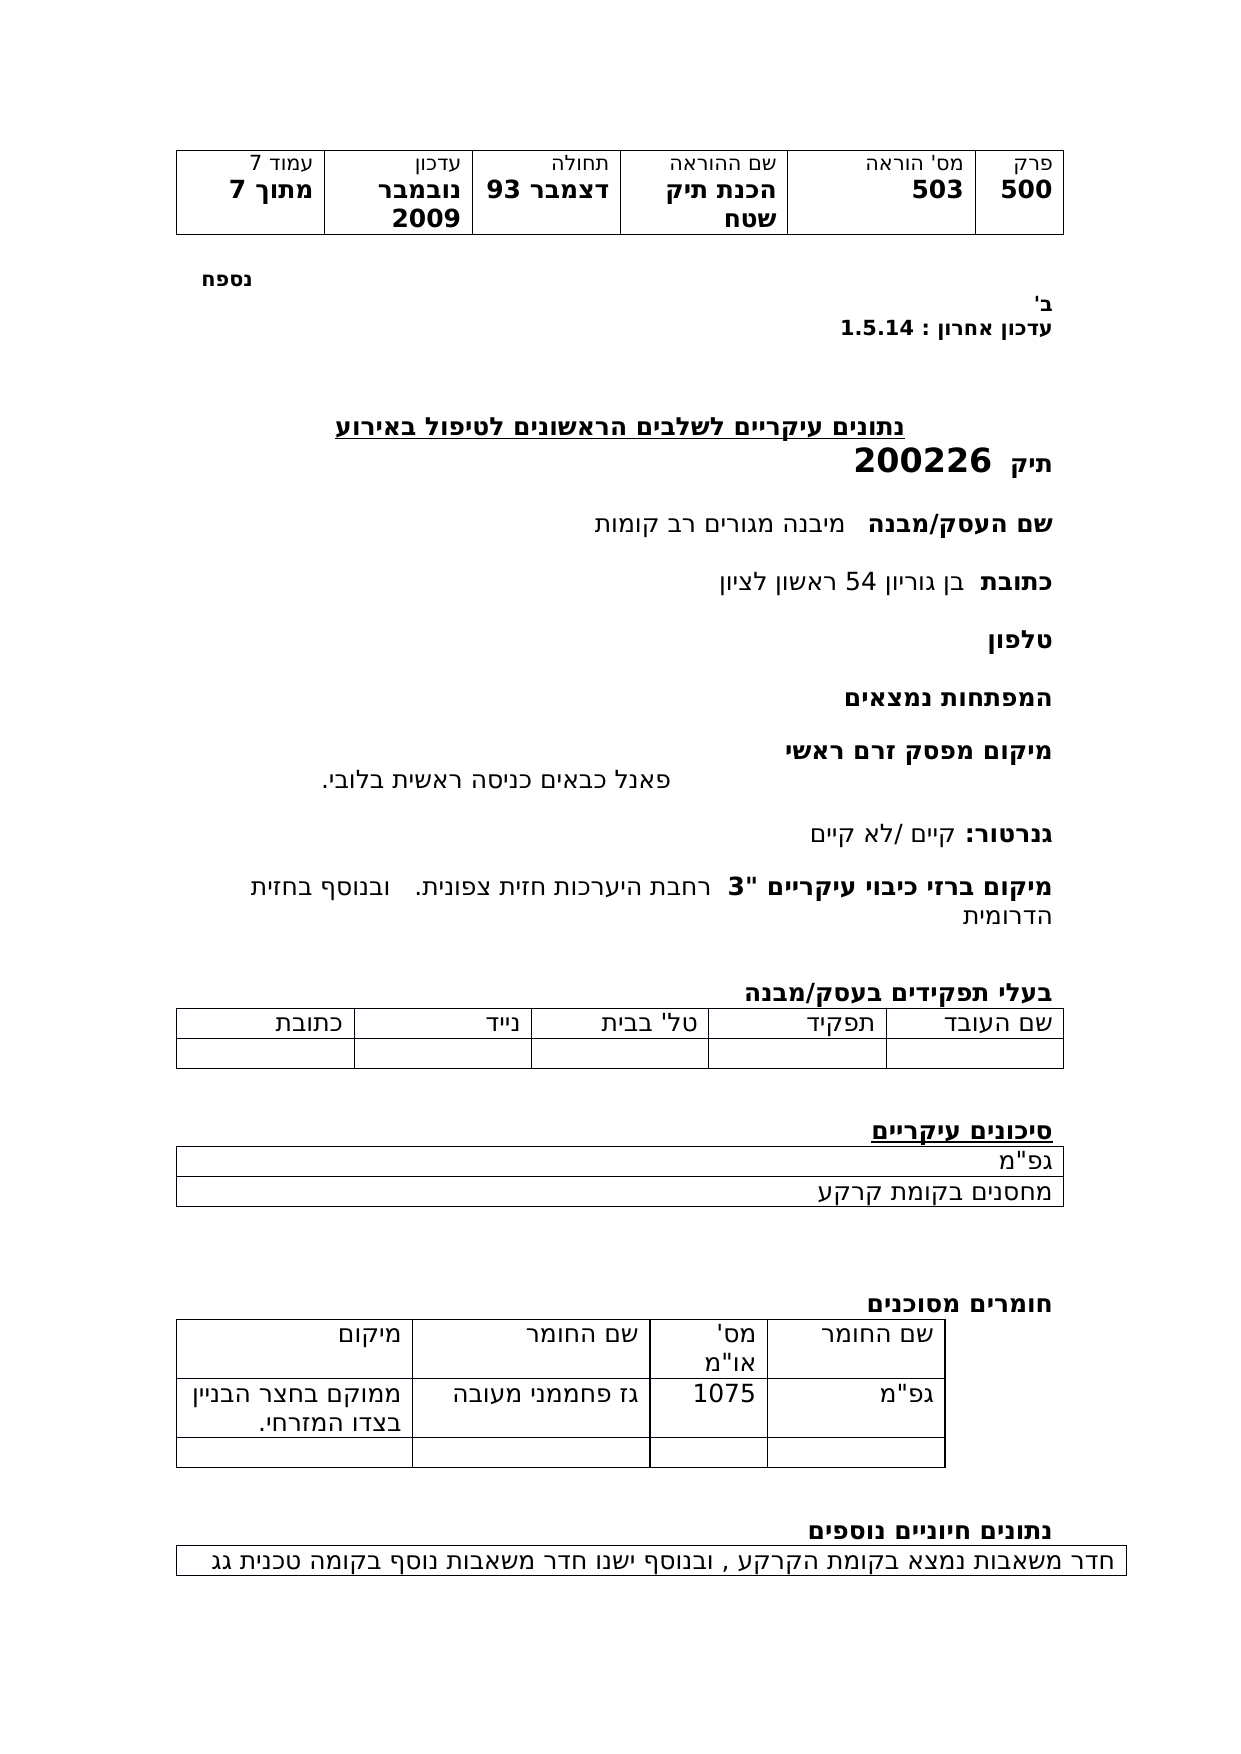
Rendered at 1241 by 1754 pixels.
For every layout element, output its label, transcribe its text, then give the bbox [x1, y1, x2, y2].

table_header חדר משאבות נמצא בקומת הקרקע , ובנוסף ישנו חדר משאבות נוסף בקומה טכנית גג [177, 1546, 1126, 1575]
table_cell 1075 [651, 1379, 767, 1437]
text גנרטור: קיים /לא קיים [187, 819, 1053, 848]
text בעלי תפקידים בעסק/מבנה [187, 978, 1053, 1007]
text נתונים עיקריים לשלבים הראשונים לטיפול באירוע [187, 413, 1053, 442]
table_header גפ"מ [177, 1147, 1063, 1176]
text פאנל כבאים כניסה ראשית בלובי. [187, 765, 1053, 794]
table_cell גפ"מ [768, 1379, 944, 1437]
table_cell [177, 1438, 412, 1467]
table_header שם החומר [768, 1320, 944, 1378]
text תיק 200226 [187, 442, 1053, 481]
table_cell [887, 1039, 1063, 1067]
table_cell [532, 1039, 708, 1067]
text מיקום מפסק זרם ראשי [187, 736, 1053, 765]
table_header תחולה דצמבר 93 [473, 151, 620, 234]
table_header טל' בבית [532, 1009, 708, 1038]
text טלפון [187, 625, 1053, 654]
table_header עמוד 7 מתוך 7 [177, 151, 324, 234]
text חומרים מסוכנים [187, 1289, 1053, 1318]
table_cell [768, 1438, 944, 1467]
text כתובת בן גוריון 54 ראשון לציון [187, 567, 1053, 596]
table_header מס' הוראה 503 [788, 151, 975, 234]
table_cell [355, 1039, 531, 1067]
table_cell מחסנים בקומת קרקע [177, 1177, 1063, 1206]
table_header שם החומר [413, 1320, 649, 1378]
table_header מיקום [177, 1320, 412, 1378]
text עדכון אחרון : 1.5.14 [187, 316, 1053, 341]
table_header נייד [355, 1009, 531, 1038]
table_header מס' או"מ [651, 1320, 767, 1378]
table_cell ממוקם בחצר הבניין בצדו המזרחי. [177, 1379, 412, 1437]
table_cell [177, 1039, 354, 1067]
table_cell גז פחממני מעובה [413, 1379, 649, 1437]
table_header שם העובד [887, 1009, 1063, 1038]
text נתונים חיוניים נוספים [187, 1516, 1053, 1545]
text המפתחות נמצאים [187, 683, 1053, 712]
table_header פרק 500 [976, 151, 1063, 234]
text נספח ב' [187, 263, 1053, 316]
text מיקום ברזי כיבוי עיקריים "3 רחבת היערכות חזית צפונית. ובנוסף בחזית הדרומית [187, 872, 1053, 930]
table_header כתובת [177, 1009, 354, 1038]
table_cell [651, 1438, 767, 1467]
table_cell [413, 1438, 649, 1467]
text סיכונים עיקריים [187, 1116, 1053, 1146]
text שם העסק/מבנה מיבנה מגורים רב קומות [187, 509, 1053, 538]
table_header שם ההוראה הכנת תיק שטח [621, 151, 787, 234]
table_header תפקיד [709, 1009, 886, 1038]
table_cell [709, 1039, 886, 1067]
table_header עדכון נובמבר 2009 [325, 151, 472, 234]
